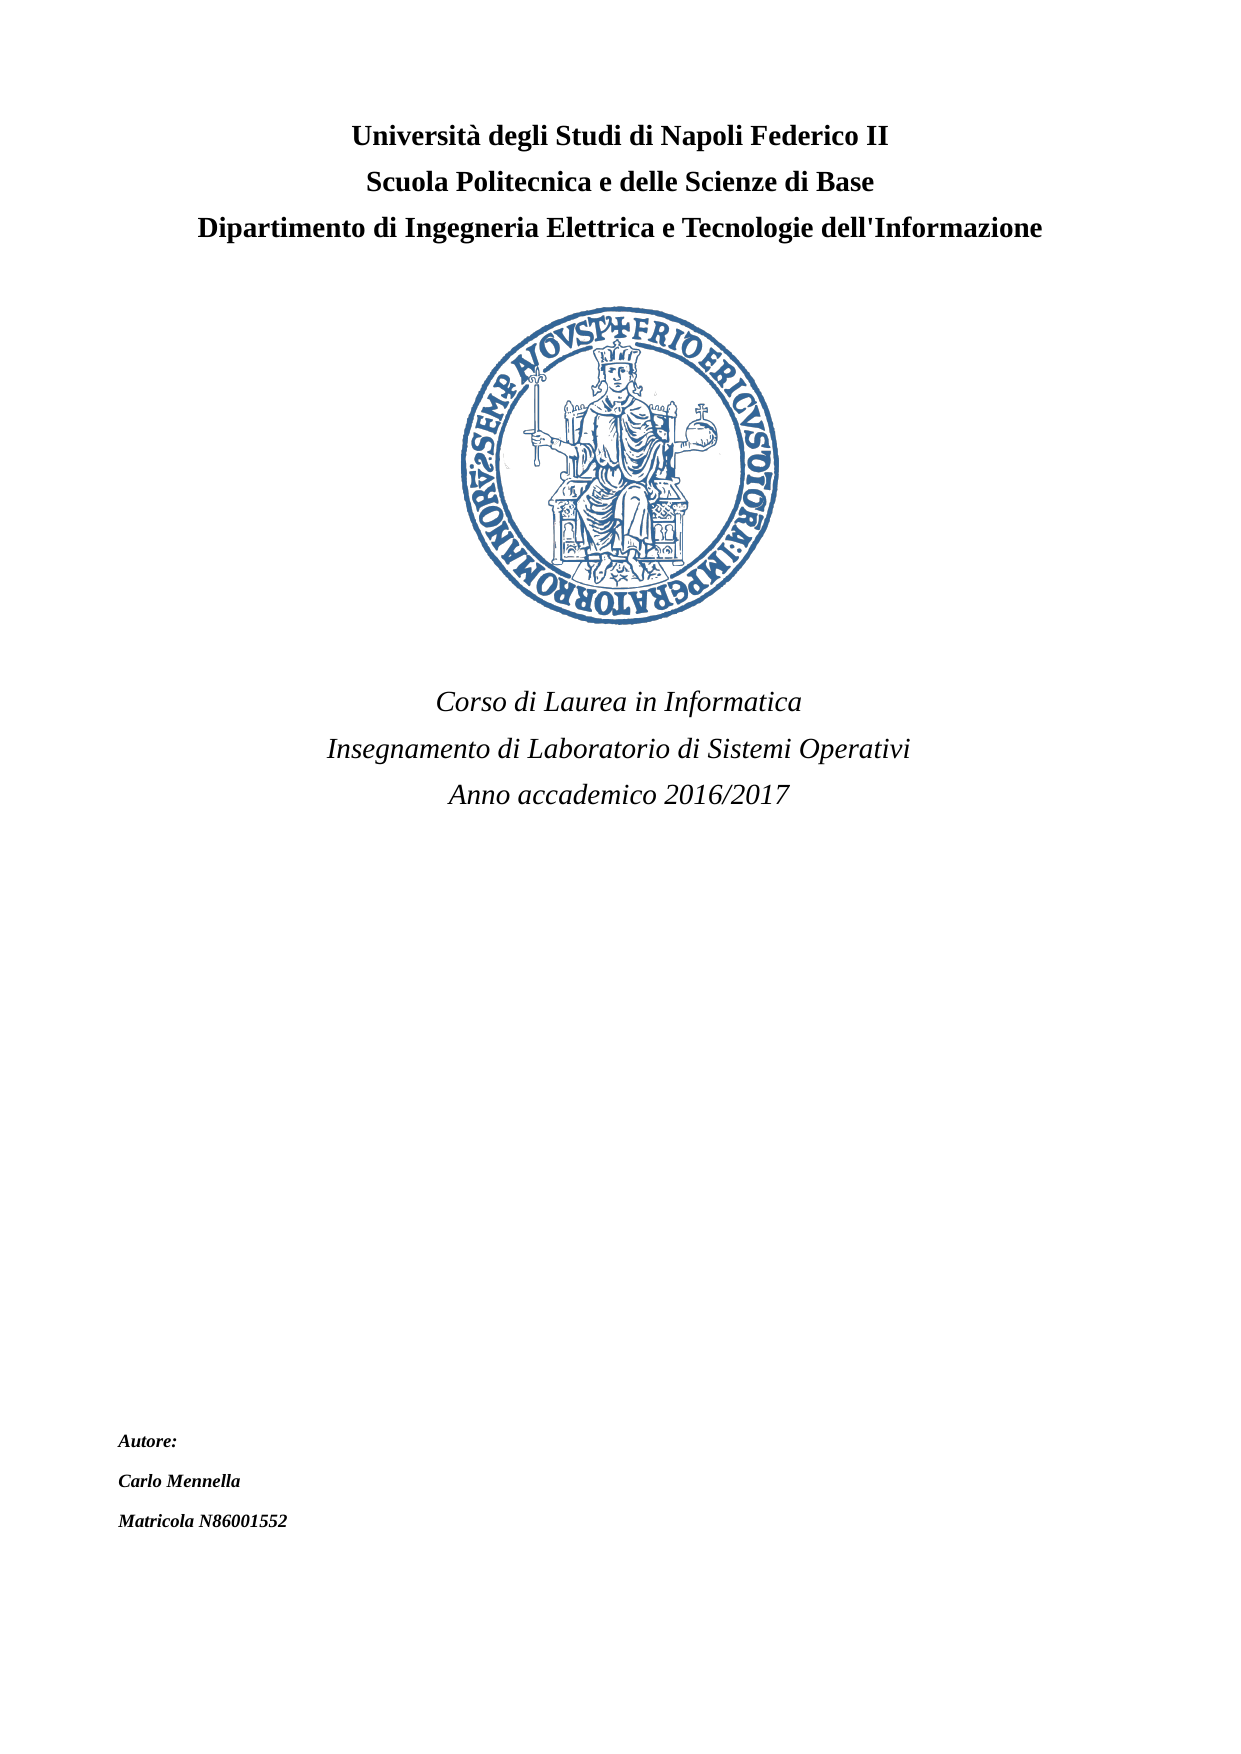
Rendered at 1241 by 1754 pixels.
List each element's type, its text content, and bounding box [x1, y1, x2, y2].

text Università degli Studi di Napoli Federico II [118, 118, 1122, 152]
text Dipartimento di Ingegneria Elettrica e Tecnologie dell'Informazione [118, 211, 1122, 244]
text Anno accademico 2016/2017 [118, 777, 1122, 811]
text Insegnamento di Laboratorio di Sistemi Operativi [118, 731, 1122, 764]
text Autore: [118, 1424, 1122, 1453]
picture [460, 306, 780, 625]
text Scuola Politecnica e delle Scienze di Base [118, 164, 1122, 198]
text Matricola N86001552 [118, 1504, 1122, 1532]
text Corso di Laurea in Informatica [118, 684, 1122, 718]
text Carlo Mennella [118, 1464, 1122, 1493]
